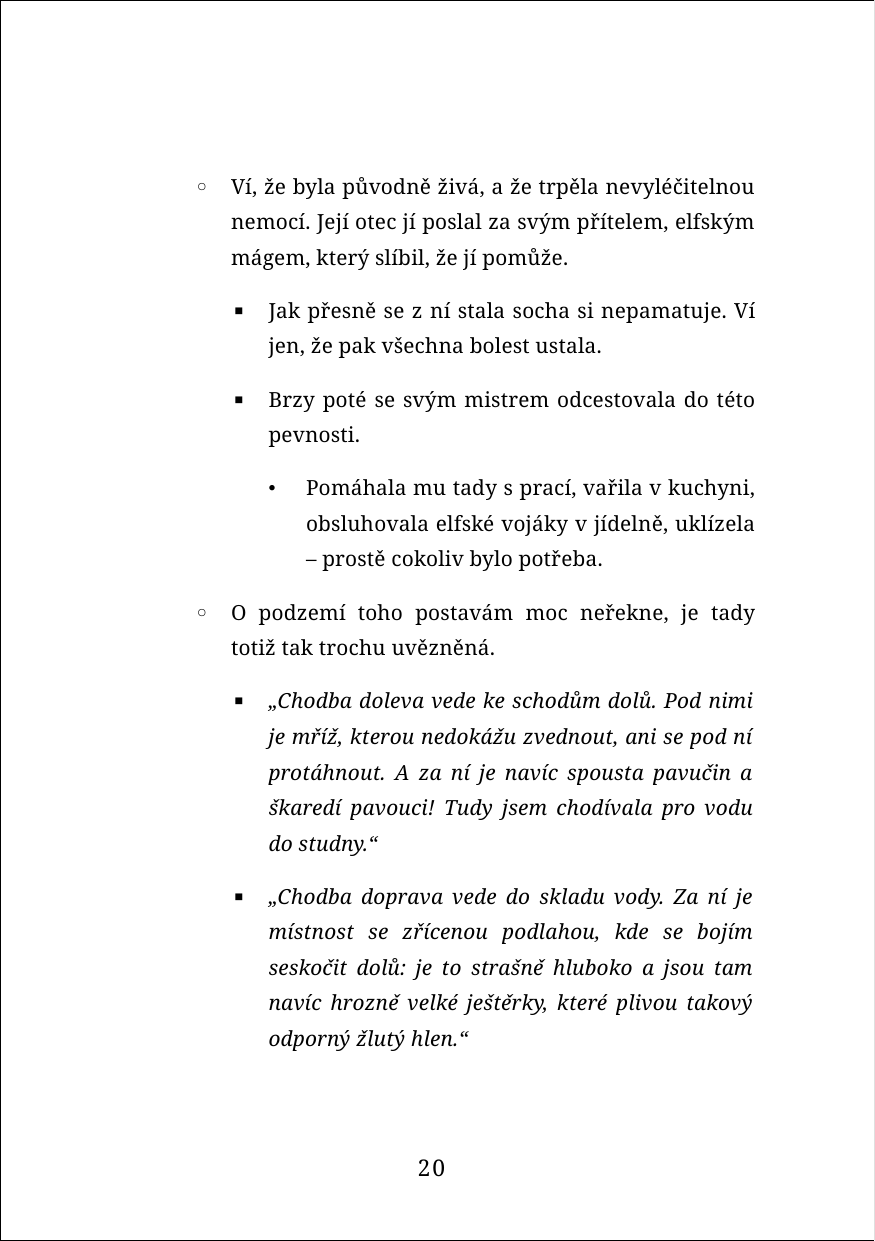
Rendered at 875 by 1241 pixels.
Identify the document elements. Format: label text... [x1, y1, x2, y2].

list Ví, že byla původně živá, a že trpěla nevyléčitelnou nemocí. Její otec jí poslal za svým přítelem, elfským mágem, který slíbil, že jí pomůže. [193, 172, 756, 271]
list O podzemí toho postavám moc neřekne, je tady totiž tak trochu uvězněná. [193, 598, 756, 662]
list Pomáhala mu tady s prací, vařila v kuchyni, obsluhovala elfské vojáky v jídelně, uklízela – prostě cokoliv bylo potřeba. [268, 473, 756, 573]
list „Chodba doprava vede do skladu vody. Za ní je místnost se zřícenou podlahou, kde se bojím seskočit dolů: je to strašně hluboko a jsou tam navíc hrozně velké ještěrky, které plivou takový odporný žlutý hlen.“ [231, 882, 756, 1052]
list Brzy poté se svým mistrem odcestovala do této pevnosti. [231, 385, 756, 449]
list „Chodba doleva vede ke schodům dolů. Pod nimi je mříž, kterou nedokážu zvednout, ani se pod ní protáhnout. A za ní je navíc spousta pavučin a škaredí pavouci! Tudy jsem chodívala pro vodu do studny.“ [231, 687, 756, 857]
list Jak přesně se z ní stala socha si nepamatuje. Ví jen, že pak všechna bolest ustala. [231, 296, 756, 360]
